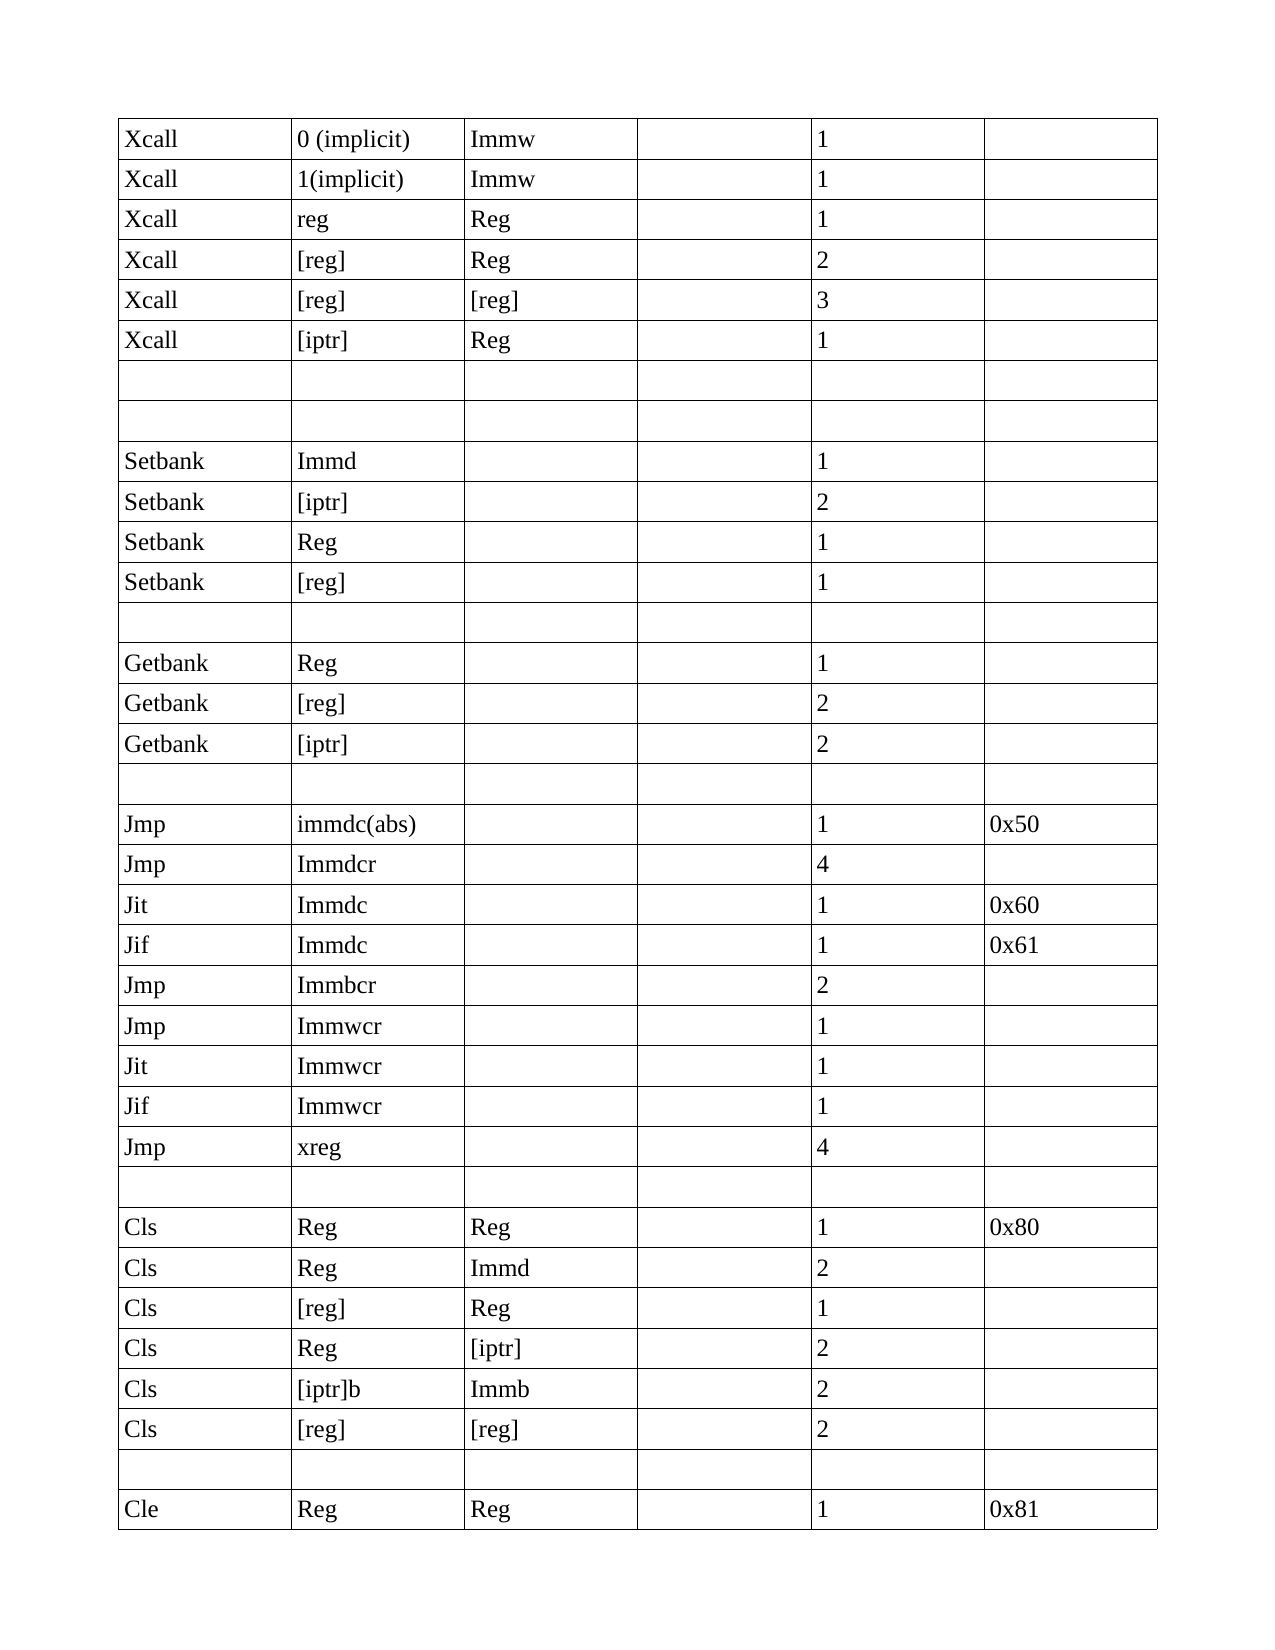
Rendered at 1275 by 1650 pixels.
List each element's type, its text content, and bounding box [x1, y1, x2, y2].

table_cell Reg [292, 1208, 464, 1247]
table_cell 4 [812, 1127, 984, 1166]
table_cell [985, 482, 1157, 521]
table_cell 1 [812, 1490, 984, 1529]
table_cell [465, 966, 637, 1005]
table_cell [465, 482, 637, 521]
table_cell [292, 1167, 464, 1207]
table_cell reg [292, 200, 464, 239]
table_cell [985, 1288, 1157, 1327]
table_cell [465, 643, 637, 682]
table_cell Immw [465, 160, 637, 199]
table_cell [638, 442, 811, 481]
table_cell [812, 603, 984, 642]
table_cell [638, 805, 811, 844]
table_cell [638, 321, 811, 360]
table_cell Getbank [119, 643, 291, 682]
table_cell 1 [812, 1006, 984, 1045]
table_cell [465, 1006, 637, 1045]
table_cell 1 [812, 321, 984, 360]
table_cell Setbank [119, 563, 291, 602]
table_cell [638, 1288, 811, 1327]
table_cell 0 (implicit) [292, 119, 464, 158]
table_cell [292, 1450, 464, 1489]
table_cell [638, 1127, 811, 1166]
table_cell Cls [119, 1248, 291, 1287]
table_cell [985, 563, 1157, 602]
table_cell [638, 1046, 811, 1086]
table_cell Immbcr [292, 966, 464, 1005]
table_cell [638, 1490, 811, 1529]
table_cell [638, 966, 811, 1005]
table_cell 2 [812, 1329, 984, 1368]
table_cell [465, 925, 637, 965]
table_cell [465, 361, 637, 400]
table_cell [985, 442, 1157, 481]
table_cell Cls [119, 1288, 291, 1327]
table_cell [465, 724, 637, 763]
table_cell Jit [119, 885, 291, 924]
table_cell [985, 160, 1157, 199]
table_cell [985, 764, 1157, 803]
table_cell 3 [812, 280, 984, 320]
table_cell [638, 1167, 811, 1207]
table_cell [638, 764, 811, 803]
table_cell Xcall [119, 321, 291, 360]
table_cell [638, 522, 811, 562]
table_cell 4 [812, 845, 984, 884]
table_cell 1 [812, 200, 984, 239]
table_cell [reg] [465, 1409, 637, 1448]
table_cell [985, 1248, 1157, 1287]
table_cell [812, 764, 984, 803]
table_cell [465, 805, 637, 844]
table_cell Immwcr [292, 1006, 464, 1045]
table_cell [985, 724, 1157, 763]
table_cell 2 [812, 1369, 984, 1408]
table_cell 0x61 [985, 925, 1157, 965]
table_cell 0x60 [985, 885, 1157, 924]
table_cell [iptr] [292, 321, 464, 360]
table_cell [812, 1167, 984, 1207]
table_cell [638, 119, 811, 158]
table_cell Cls [119, 1369, 291, 1408]
table_cell Reg [292, 1490, 464, 1529]
table_cell Xcall [119, 240, 291, 279]
table_cell [465, 1167, 637, 1207]
table_cell [985, 1167, 1157, 1207]
table_cell 1 [812, 119, 984, 158]
table_cell Jif [119, 1087, 291, 1126]
table_cell 2 [812, 240, 984, 279]
table_cell Reg [465, 1490, 637, 1529]
table_cell [638, 1208, 811, 1247]
table_cell [985, 1127, 1157, 1166]
table_cell [985, 966, 1157, 1005]
table_cell Reg [465, 321, 637, 360]
table_cell Immw [465, 119, 637, 158]
table_cell Immdcr [292, 845, 464, 884]
table_cell [reg] [292, 240, 464, 279]
table_cell 2 [812, 482, 984, 521]
table_cell 1 [812, 1208, 984, 1247]
table_cell [465, 401, 637, 441]
table_cell 2 [812, 966, 984, 1005]
table_cell [638, 1248, 811, 1287]
table_cell Cls [119, 1208, 291, 1247]
table_cell [985, 1087, 1157, 1126]
table_cell [119, 1450, 291, 1489]
table_cell [465, 563, 637, 602]
table_cell [985, 119, 1157, 158]
table_cell Getbank [119, 724, 291, 763]
table_cell 0x81 [985, 1490, 1157, 1529]
table_cell [985, 240, 1157, 279]
table_cell [465, 1046, 637, 1086]
table_cell Setbank [119, 442, 291, 481]
table_cell 1 [812, 522, 984, 562]
table_cell [465, 684, 637, 723]
table_cell [638, 885, 811, 924]
table_cell [465, 764, 637, 803]
table_cell immdc(abs) [292, 805, 464, 844]
table_cell [638, 643, 811, 682]
table_cell [985, 200, 1157, 239]
table_cell Reg [292, 643, 464, 682]
table_cell Jmp [119, 1127, 291, 1166]
table_cell Reg [465, 1208, 637, 1247]
table_cell xreg [292, 1127, 464, 1166]
table_cell [985, 1369, 1157, 1408]
table_cell [638, 280, 811, 320]
table_cell Xcall [119, 200, 291, 239]
table_cell [985, 321, 1157, 360]
table_cell [465, 1087, 637, 1126]
table_cell [638, 724, 811, 763]
table_cell [638, 1006, 811, 1045]
table_cell Reg [292, 1329, 464, 1368]
table_cell 1 [812, 643, 984, 682]
table_cell [465, 885, 637, 924]
table_cell [812, 1450, 984, 1489]
table_cell Cls [119, 1329, 291, 1368]
table_cell Jmp [119, 966, 291, 1005]
table_cell Jif [119, 925, 291, 965]
table_cell [638, 1087, 811, 1126]
table_cell [iptr] [292, 482, 464, 521]
table_cell [985, 603, 1157, 642]
table_cell 2 [812, 1248, 984, 1287]
table_cell [985, 684, 1157, 723]
table_cell Jit [119, 1046, 291, 1086]
table_cell 1 [812, 160, 984, 199]
table_cell Reg [465, 1288, 637, 1327]
table_cell Immwcr [292, 1087, 464, 1126]
table_cell Reg [465, 200, 637, 239]
table_cell [985, 845, 1157, 884]
table_cell [638, 361, 811, 400]
table_cell [638, 482, 811, 521]
table_cell 1 [812, 885, 984, 924]
table_cell Cls [119, 1409, 291, 1448]
table_cell [iptr] [465, 1329, 637, 1368]
table_cell 1 [812, 1087, 984, 1126]
table_cell [119, 361, 291, 400]
table_cell [465, 845, 637, 884]
table_cell [292, 401, 464, 441]
table_cell Reg [465, 240, 637, 279]
table_cell [985, 1006, 1157, 1045]
table_cell Immdc [292, 925, 464, 965]
table_cell [reg] [292, 684, 464, 723]
table_cell Xcall [119, 119, 291, 158]
table_cell [reg] [292, 563, 464, 602]
table_cell [985, 1450, 1157, 1489]
table_cell 2 [812, 684, 984, 723]
table_cell [465, 1127, 637, 1166]
table_cell [812, 401, 984, 441]
table_cell [638, 200, 811, 239]
table_cell [iptr] [292, 724, 464, 763]
table_cell [reg] [292, 1409, 464, 1448]
table_cell [reg] [292, 280, 464, 320]
table_cell 2 [812, 1409, 984, 1448]
table_cell [985, 522, 1157, 562]
table_cell Getbank [119, 684, 291, 723]
table_cell [985, 280, 1157, 320]
table_cell [638, 1369, 811, 1408]
table_cell [iptr]b [292, 1369, 464, 1408]
table_cell [465, 603, 637, 642]
table_cell [985, 643, 1157, 682]
table_cell [292, 361, 464, 400]
table_cell 0x50 [985, 805, 1157, 844]
table_cell [985, 401, 1157, 441]
table_cell Cle [119, 1490, 291, 1529]
table_cell [465, 1450, 637, 1489]
table_cell Jmp [119, 1006, 291, 1045]
table_cell [reg] [292, 1288, 464, 1327]
table_cell [119, 401, 291, 441]
table_cell [985, 1046, 1157, 1086]
table_cell Xcall [119, 280, 291, 320]
table_cell Immwcr [292, 1046, 464, 1086]
table_cell [119, 603, 291, 642]
table_cell Immd [465, 1248, 637, 1287]
table_cell 2 [812, 724, 984, 763]
table_cell [292, 603, 464, 642]
table_cell [985, 361, 1157, 400]
table_cell Immdc [292, 885, 464, 924]
table_cell [465, 442, 637, 481]
table_cell [638, 1450, 811, 1489]
table_cell Reg [292, 522, 464, 562]
table_cell [812, 361, 984, 400]
table_cell 1 [812, 925, 984, 965]
table_cell [638, 240, 811, 279]
table_cell [638, 684, 811, 723]
table_cell [638, 563, 811, 602]
table_cell Xcall [119, 160, 291, 199]
table_cell [638, 845, 811, 884]
table_cell Setbank [119, 482, 291, 521]
table_cell 1 [812, 1046, 984, 1086]
table_cell Jmp [119, 805, 291, 844]
table_cell [119, 764, 291, 803]
table_cell Immd [292, 442, 464, 481]
table_cell Reg [292, 1248, 464, 1287]
table_cell [638, 603, 811, 642]
table_cell 0x80 [985, 1208, 1157, 1247]
table_cell [638, 1329, 811, 1368]
table_cell [292, 764, 464, 803]
table_cell 1 [812, 563, 984, 602]
table_cell [638, 160, 811, 199]
table_cell 1 [812, 442, 984, 481]
table_cell [638, 925, 811, 965]
table_cell [638, 401, 811, 441]
table_cell [985, 1409, 1157, 1448]
table_cell [119, 1167, 291, 1207]
table_cell [reg] [465, 280, 637, 320]
table_cell Immb [465, 1369, 637, 1408]
table_cell [465, 522, 637, 562]
table_cell 1 [812, 1288, 984, 1327]
table_cell 1 [812, 805, 984, 844]
table_cell [638, 1409, 811, 1448]
table_cell Setbank [119, 522, 291, 562]
table_cell Jmp [119, 845, 291, 884]
table_cell [985, 1329, 1157, 1368]
table_cell 1(implicit) [292, 160, 464, 199]
